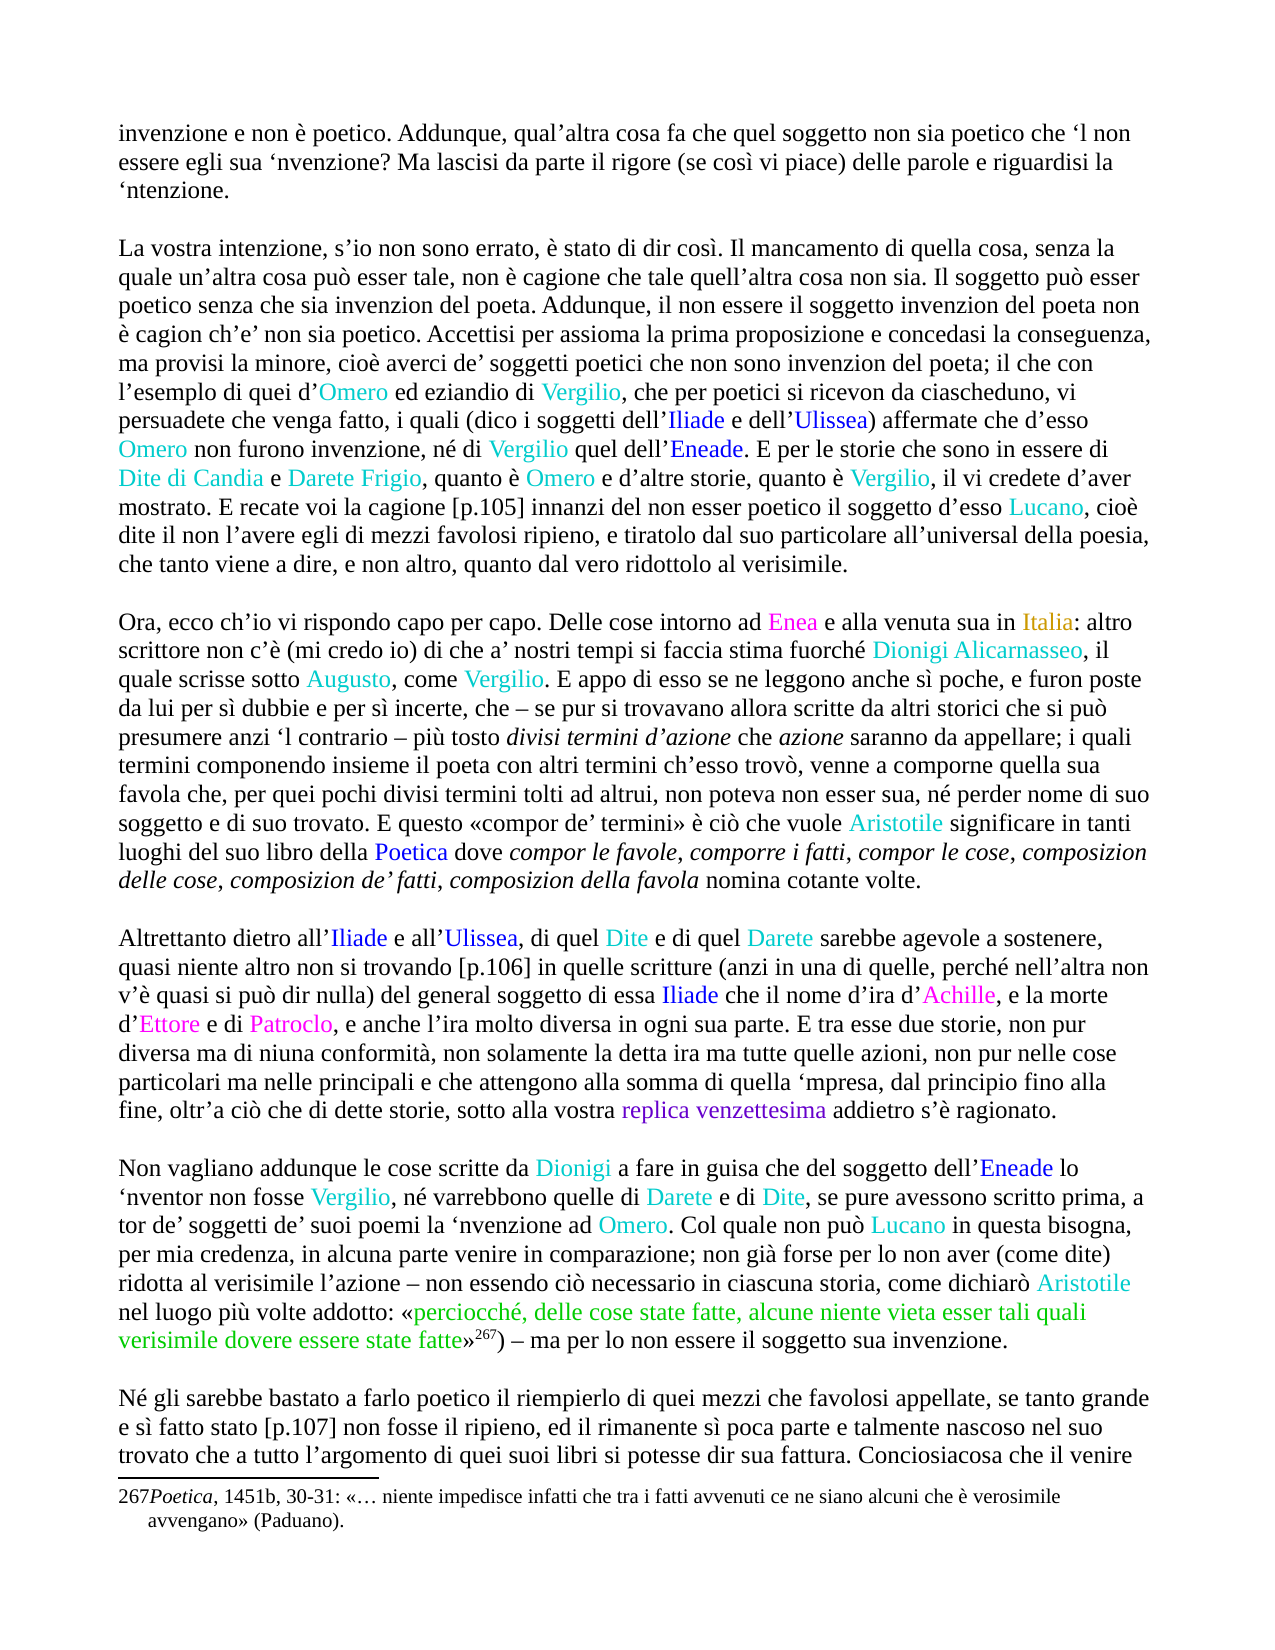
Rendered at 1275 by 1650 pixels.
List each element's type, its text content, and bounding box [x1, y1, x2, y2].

text Ora, ecco ch’io vi rispondo capo per capo. Delle cose intorno ad Enea e alla venuta sua in Italia: altro scrittore non c’è (mi credo io) di che a’ nostri tempi si faccia stima fuorché Dionigi Alicarnasseo, il quale scrisse sotto Augusto, come Vergilio. E appo di esso se ne leggono anche sì poche, e furon poste da lui per sì dubbie e per sì incerte, che – se pur si trovavano allora scritte da altri storici che si può presumere anzi ‘l contrario – più tosto divisi termini d’azione che azione saranno da appellare; i quali termini componendo insieme il poeta con altri termini ch’esso trovò, venne a comporne quella sua favola che, per quei pochi divisi termini tolti ad altrui, non poteva non esser sua, né perder nome di suo soggetto e di suo trovato. E questo «compor de’ termini» è ciò che vuole Aristotile significare in tanti luoghi del suo libro della Poetica dove compor le favole, comporre i fatti, compor le cose, composizion delle cose, composizion de’ fatti, composizion della favola nomina cotante volte. [118, 607, 1157, 894]
text invenzione e non è poetico. Addunque, qual’altra cosa fa che quel soggetto non sia poetico che ‘l non essere egli sua ‘nvenzione? Ma lascisi da parte il rigore (se così vi piace) delle parole e riguardisi la ‘ntenzione. [118, 118, 1157, 204]
text Né gli sarebbe bastato a farlo poetico il riempierlo di quei mezzi che favolosi appellate, se tanto grande e sì fatto stato [p.107] non fosse il ripieno, ed il rimanente sì poca parte e talmente nascoso nel suo trovato che a tutto l’argomento di quei suoi libri si potesse dir sua fattura. Conciosiacosa che il venire [118, 1383, 1157, 1469]
text La vostra intenzione, s’io non sono errato, è stato di dir così. Il mancamento di quella cosa, senza la quale un’altra cosa può esser tale, non è cagione che tale quell’altra cosa non sia. Il soggetto può esser poetico senza che sia invenzion del poeta. Addunque, il non essere il soggetto invenzion del poeta non è cagion ch’e’ non sia poetico. Accettisi per assioma la prima proposizione e concedasi la conseguenza, ma provisi la minore, cioè averci de’ soggetti poetici che non sono invenzion del poeta; il che con l’esemplo di quei d’Omero ed eziandio di Vergilio, che per poetici si ricevon da ciascheduno, vi persuadete che venga fatto, i quali (dico i soggetti dell’Iliade e dell’Ulissea) affermate che d’esso Omero non furono invenzione, né di Vergilio quel dell’Eneade. E per le storie che sono in essere di Dite di Candia e Darete Frigio, quanto è Omero e d’altre storie, quanto è Vergilio, il vi credete d’aver mostrato. E recate voi la cagione [p.105] innanzi del non esser poetico il soggetto d’esso Lucano, cioè dite il non l’avere egli di mezzi favolosi ripieno, e tiratolo dal suo particolare all’universal della poesia, che tanto viene a dire, e non altro, quanto dal vero ridottolo al verisimile. [118, 233, 1157, 578]
text Poetica, 1451b, 30-31: «… niente impedisce infatti che tra i fatti avvenuti ce ne siano alcuni che è verosimile avvengano» (Paduano). [118, 1484, 1157, 1532]
text Altrettanto dietro all’Iliade e all’Ulissea, di quel Dite e di quel Darete sarebbe agevole a sostenere, quasi niente altro non si trovando [p.106] in quelle scritture (anzi in una di quelle, perché nell’altra non v’è quasi si può dir nulla) del general soggetto di essa Iliade che il nome d’ira d’Achille, e la morte d’Ettore e di Patroclo, e anche l’ira molto diversa in ogni sua parte. E tra esse due storie, non pur diversa ma di niuna conformità, non solamente la detta ira ma tutte quelle azioni, non pur nelle cose particolari ma nelle principali e che attengono alla somma di quella ‘mpresa, dal principio fino alla fine, oltr’a ciò che di dette storie, sotto alla vostra replica venzettesima addietro s’è ragionato. [118, 923, 1157, 1124]
text Non vagliano addunque le cose scritte da Dionigi a fare in guisa che del soggetto dell’Eneade lo ‘nventor non fosse Vergilio, né varrebbono quelle di Darete e di Dite, se pure avessono scritto prima, a tor de’ soggetti de’ suoi poemi la ‘nvenzione ad Omero. Col quale non può Lucano in questa bisogna, per mia credenza, in alcuna parte venire in comparazione; non già forse per lo non aver (come dite) ridotta al verisimile l’azione – non essendo ciò necessario in ciascuna storia, come dichiarò Aristotile nel luogo più volte addotto: «perciocché, delle cose state fatte, alcune niente vieta esser tali quali verisimile dovere essere state fatte») – ma per lo non essere il soggetto sua invenzione. [118, 1153, 1157, 1354]
